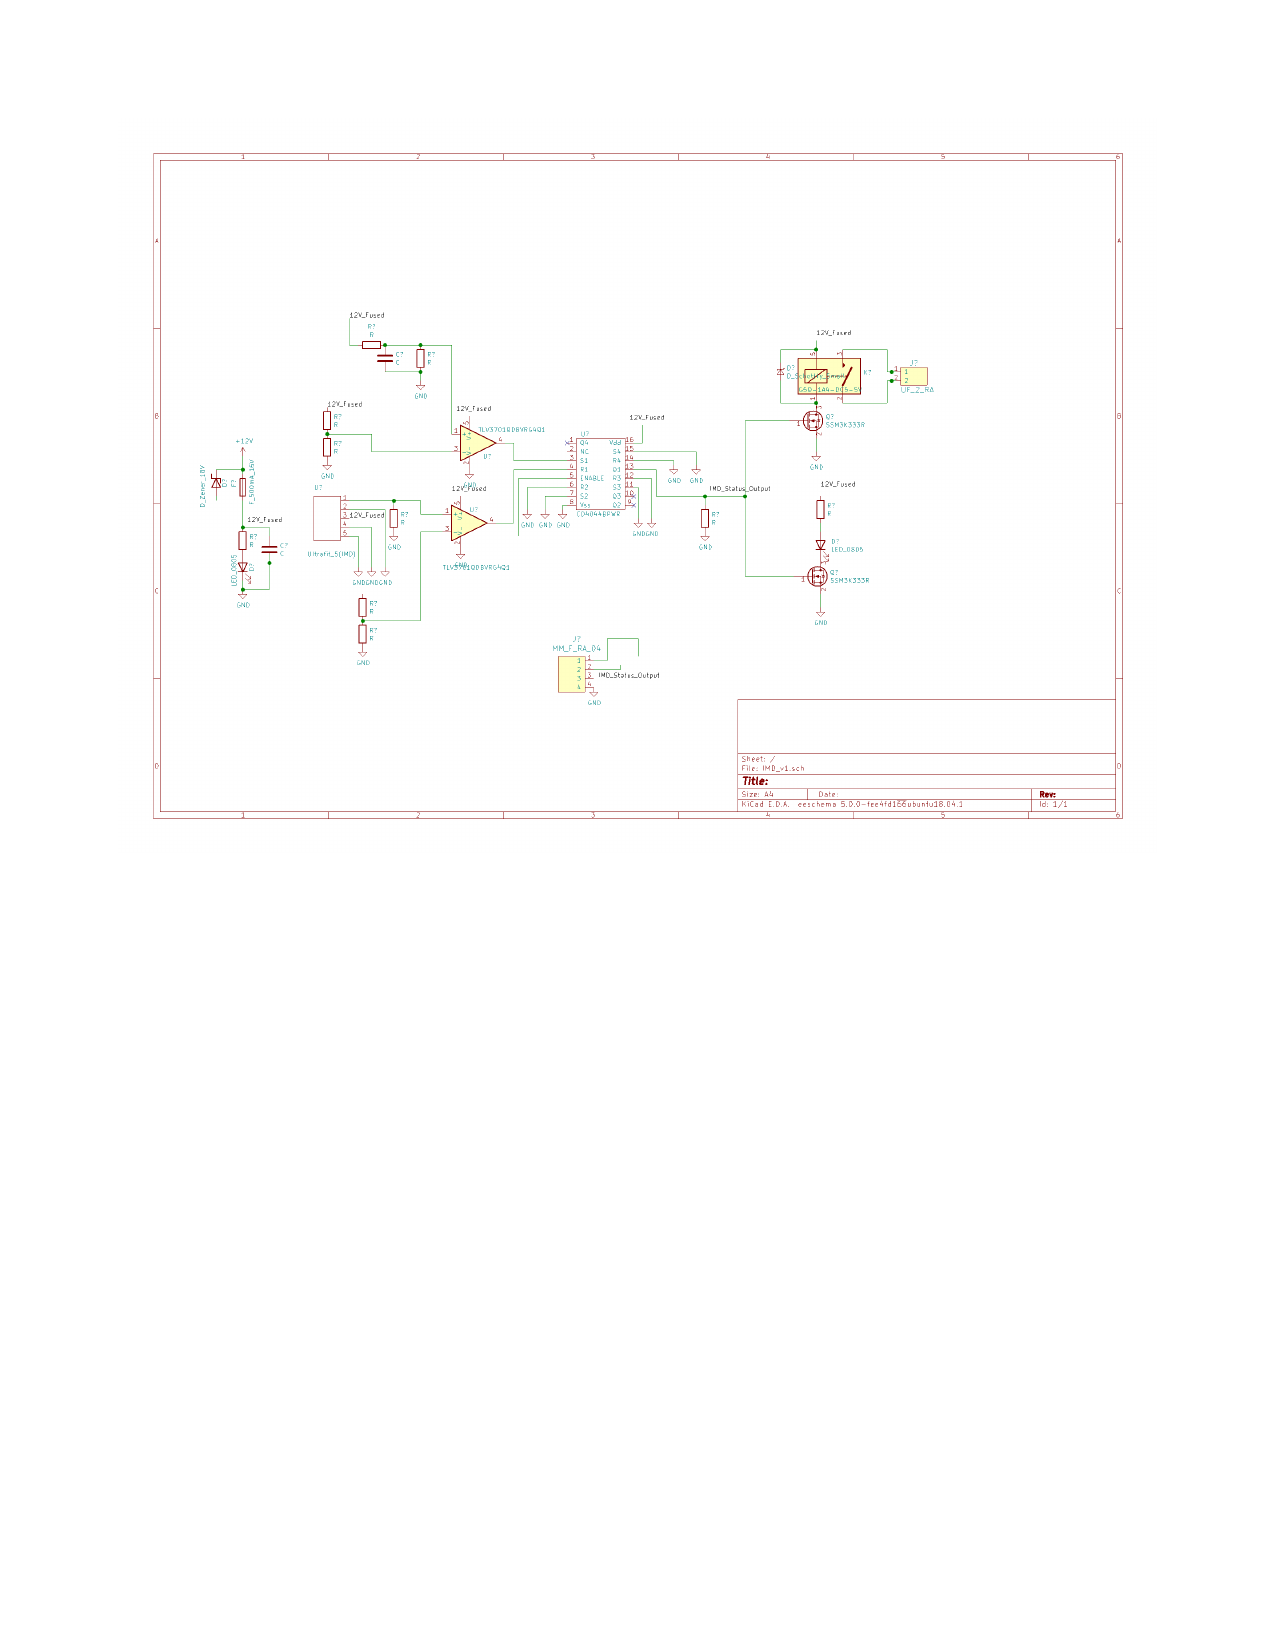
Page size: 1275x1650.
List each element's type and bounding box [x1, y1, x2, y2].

picture [118, 118, 1157, 853]
